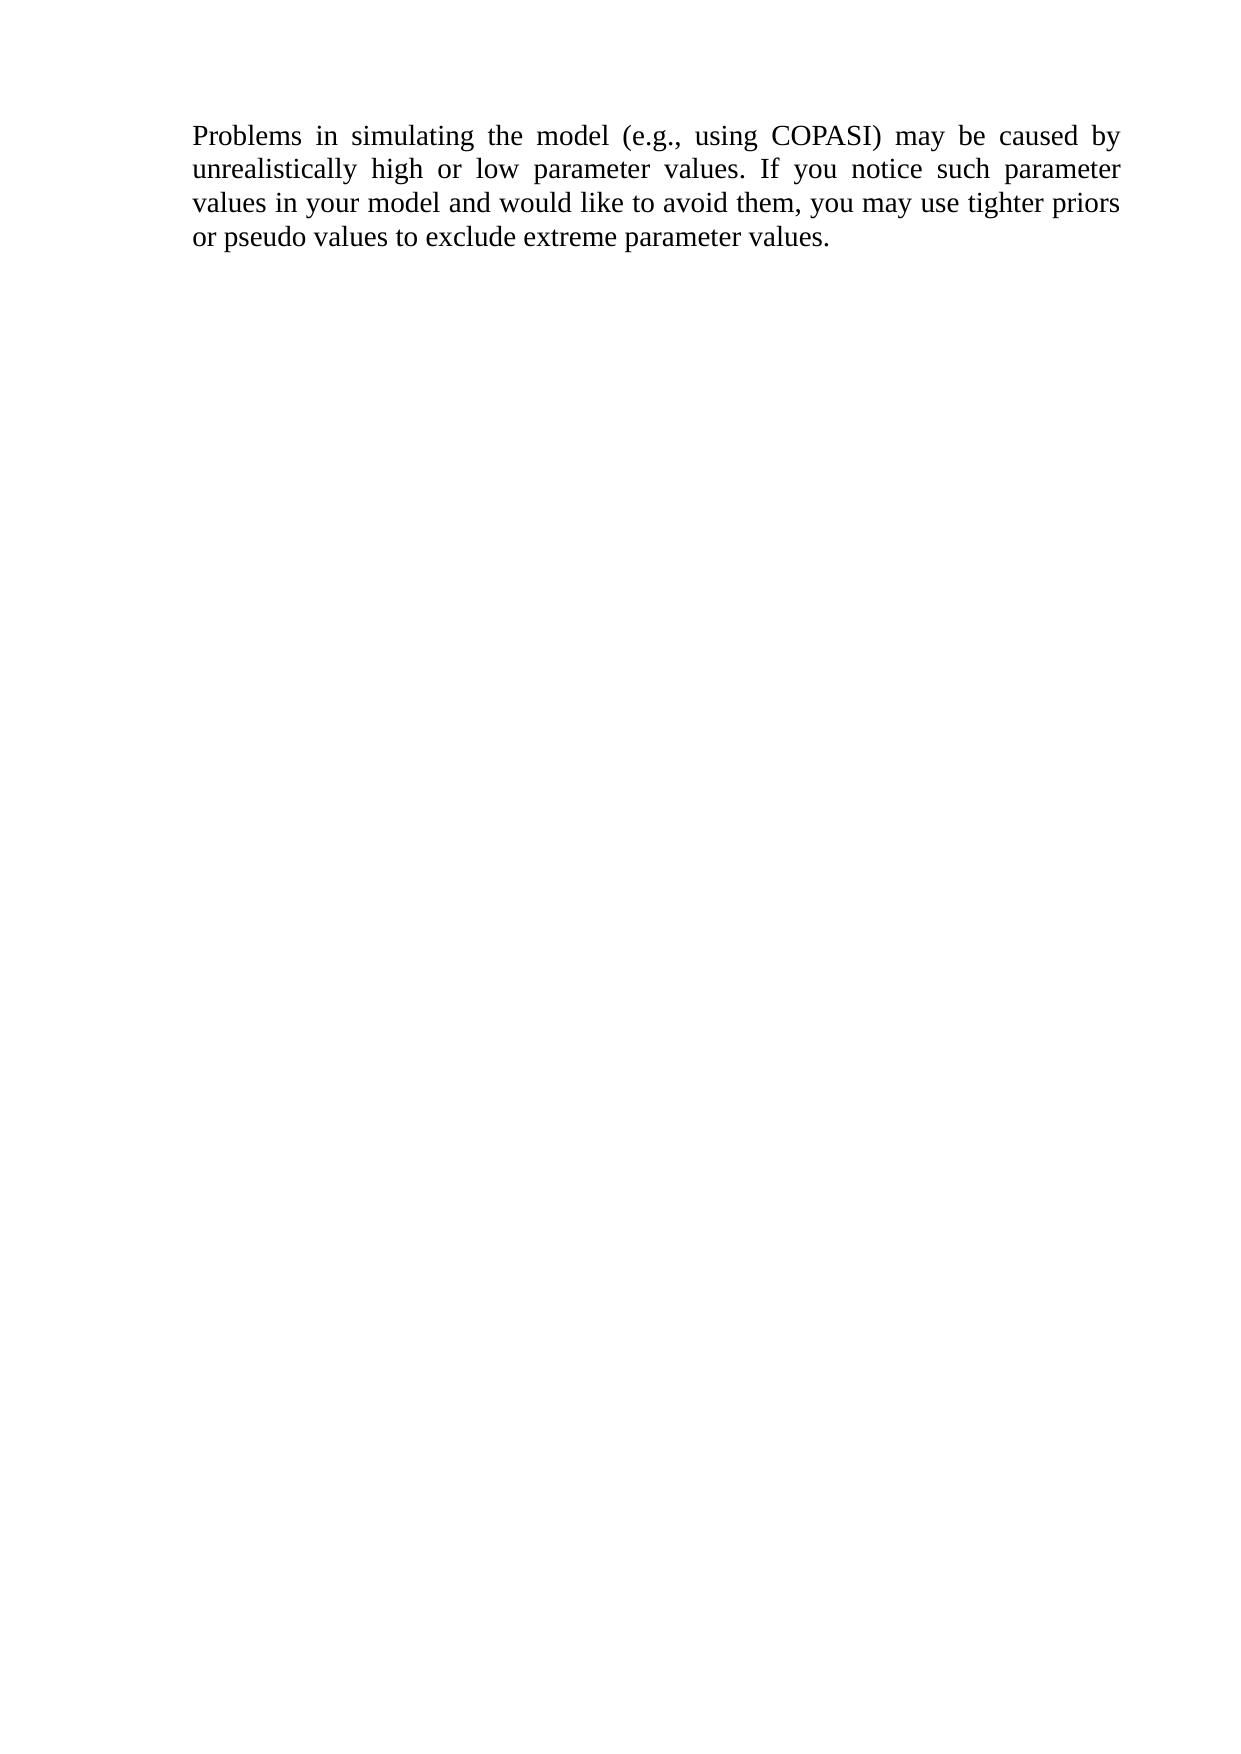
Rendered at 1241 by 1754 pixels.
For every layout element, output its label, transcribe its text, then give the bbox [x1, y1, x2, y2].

text Problems in simulating the model (e.g., using COPASI) may be caused by unrealistically high or low parameter values. If you notice such parameter values in your model and would like to avoid them, you may use tighter priors or pseudo values to exclude extreme parameter values. [192, 118, 1122, 252]
